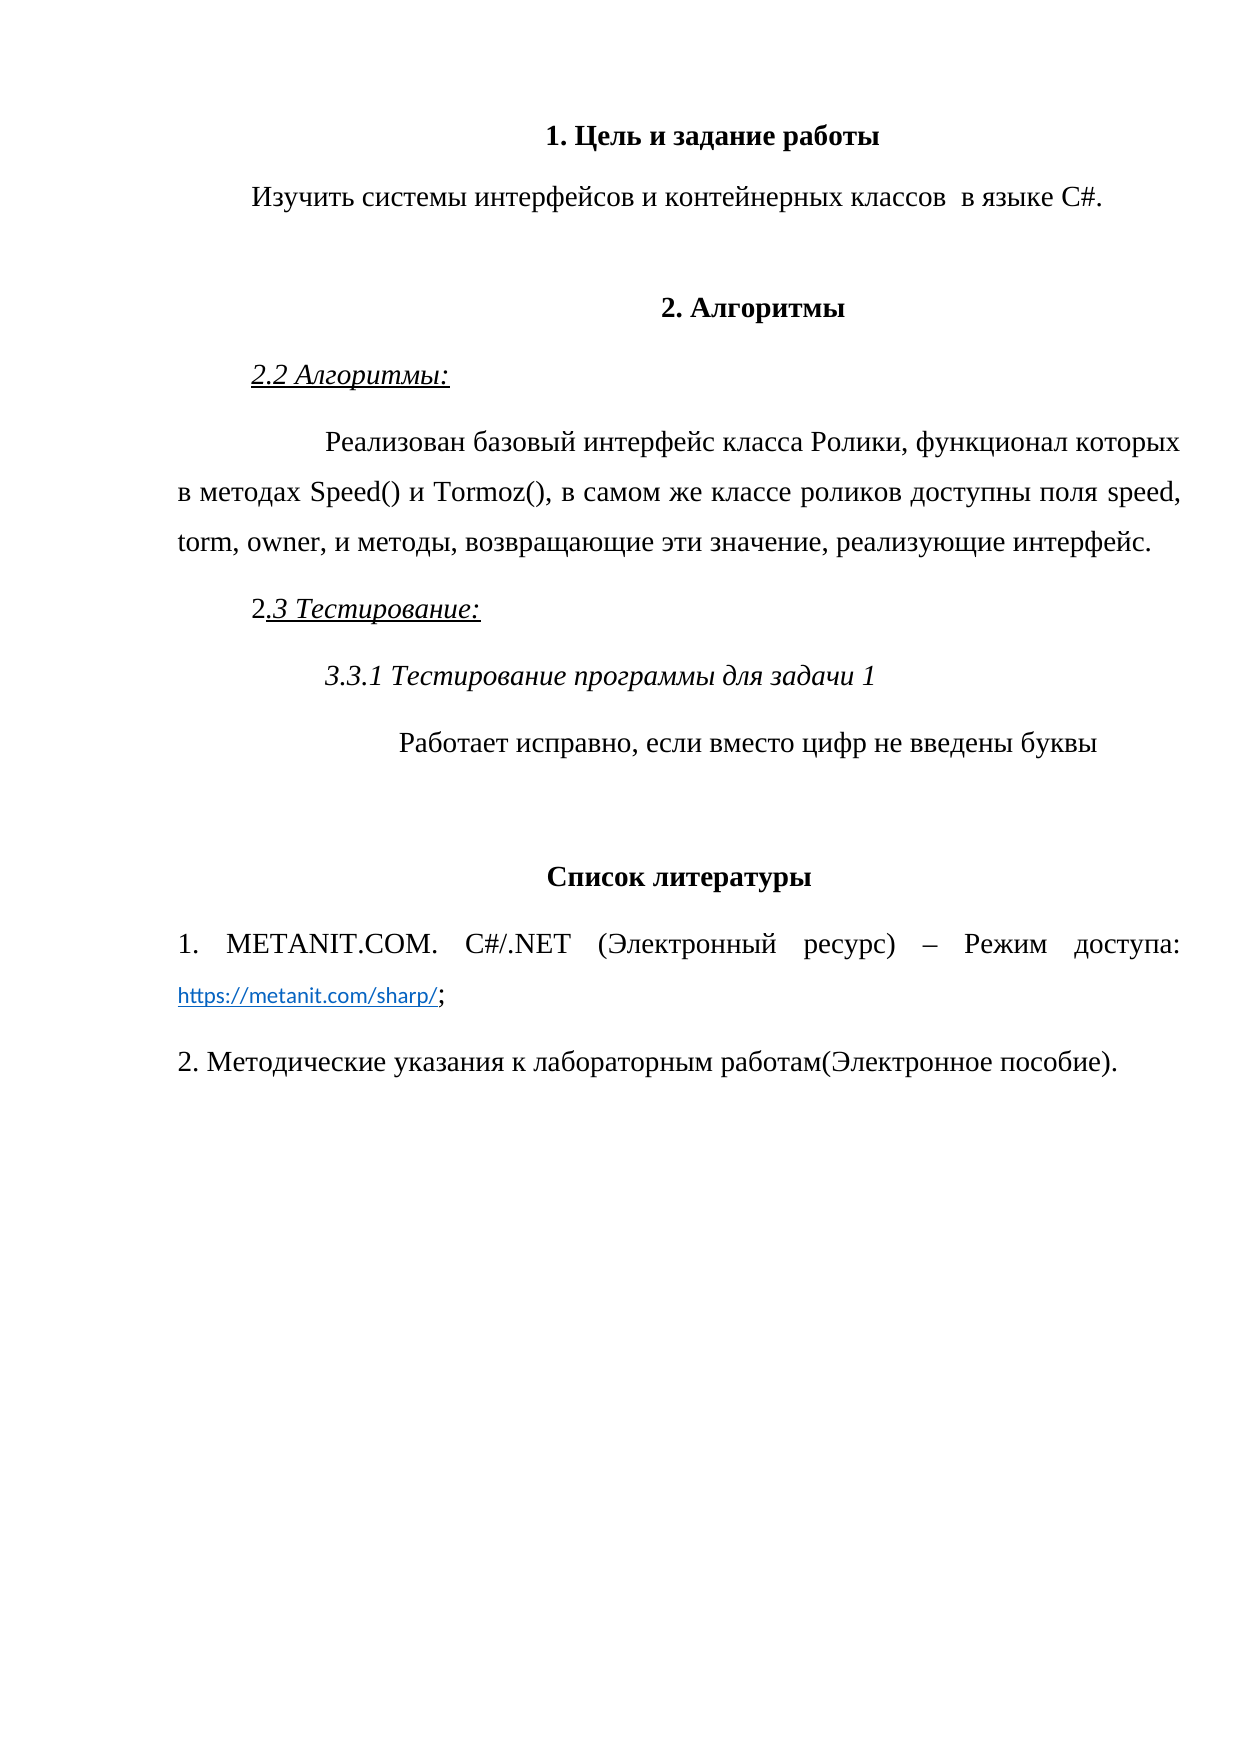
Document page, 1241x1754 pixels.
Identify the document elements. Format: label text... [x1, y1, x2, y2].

text Работает исправно, если вместо цифр не введены буквы [325, 725, 1181, 759]
text 3.3.1 Тестирование программы для задачи 1 [177, 658, 1181, 692]
text Реализован базовый интерфейс класса Ролики, функционал которых в методах Speed() и Tormoz(), в самом же классе роликов доступны поля speed, torm, owner, и методы, возвращающие эти значение, реализующие интерфейс. [177, 424, 1181, 558]
list 2. Алгоритмы [251, 290, 1181, 323]
text 1. METANIT.COM. C#/.NET (Электронный ресурс) – Режим доступа: https://metanit.com/sharp/; [177, 926, 1181, 1010]
text 2.3 Тестирование: [177, 591, 1181, 625]
text 1. Цель и задание работы [251, 118, 1181, 152]
text 2.2 Алгоритмы: [177, 357, 1181, 390]
text Изучить системы интерфейсов и контейнерных классов в языке C#. [251, 179, 1181, 212]
text Список литературы [177, 859, 1181, 893]
text 2. Методические указания к лабораторным работам(Электронное пособие). [177, 1044, 1181, 1077]
